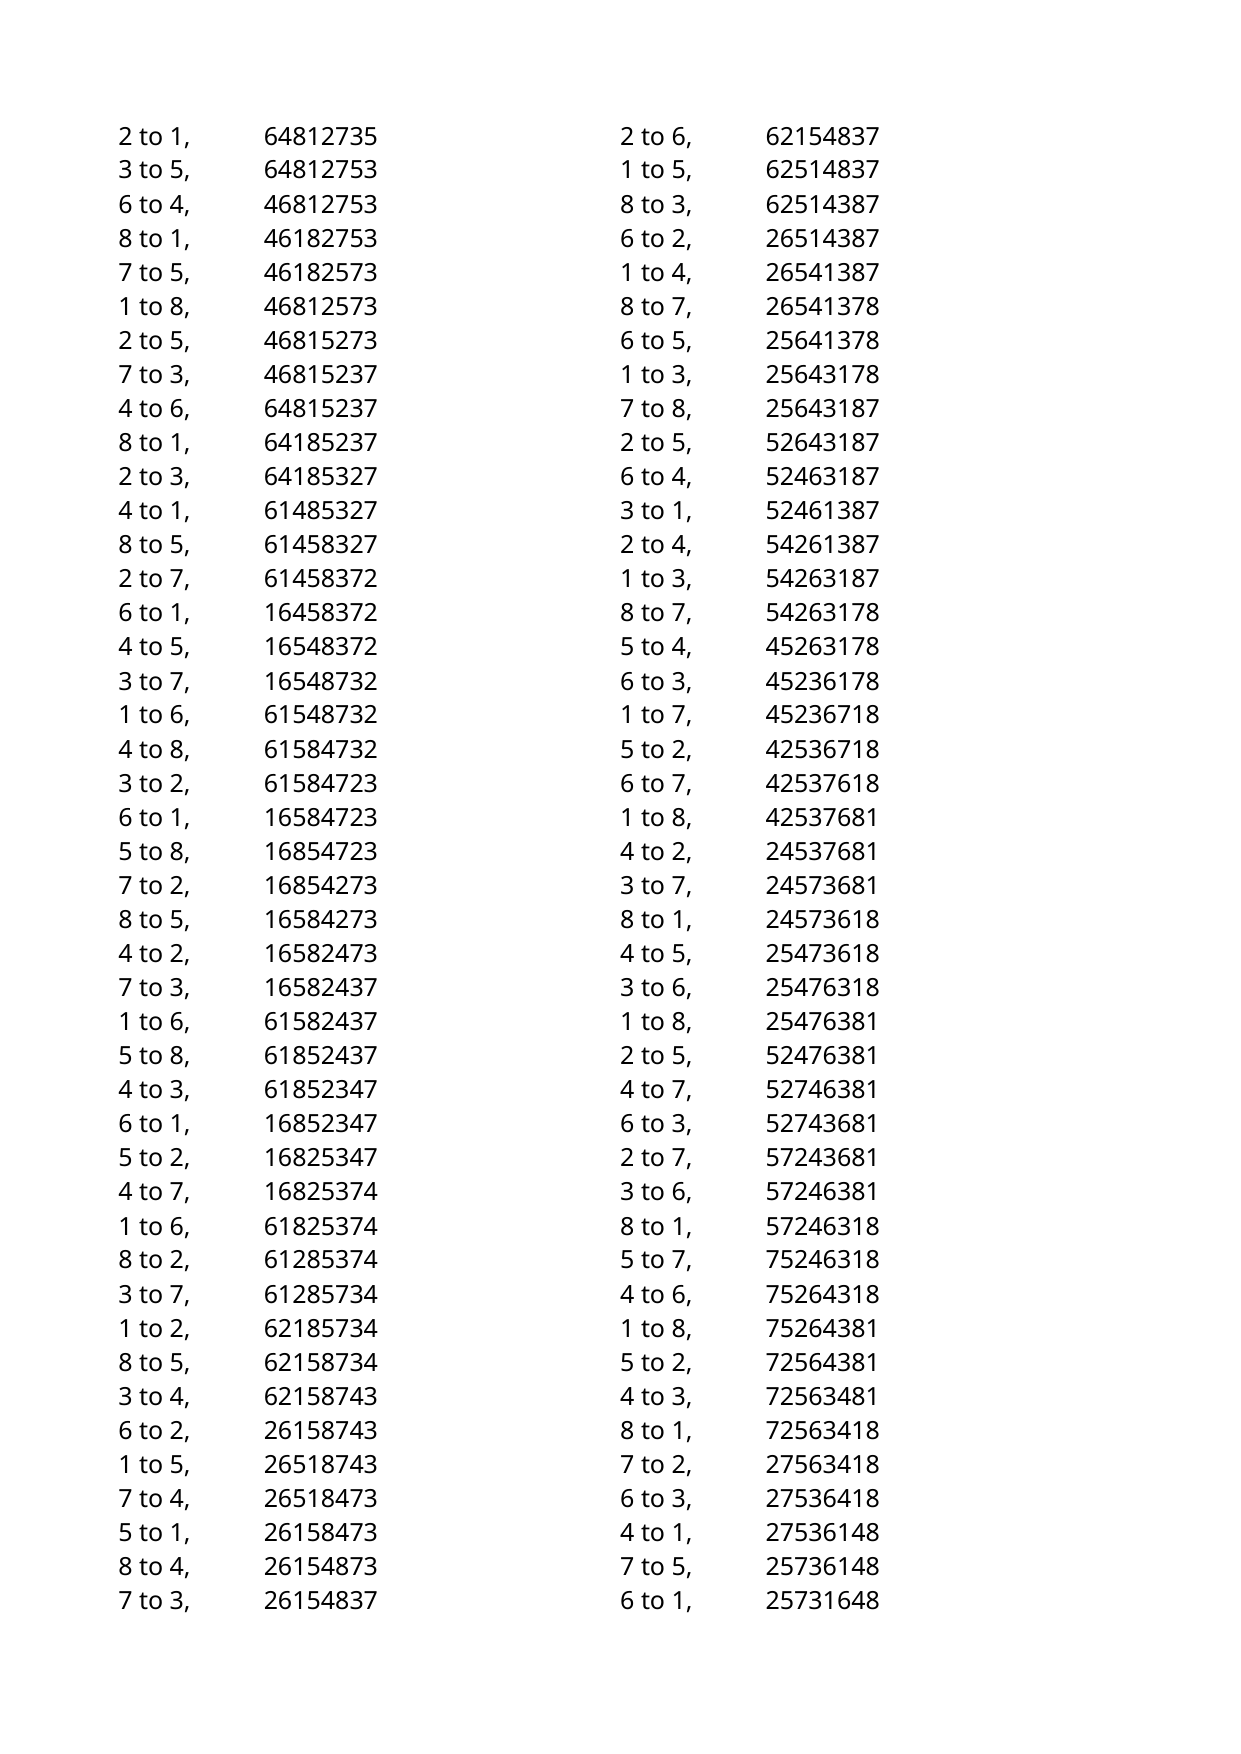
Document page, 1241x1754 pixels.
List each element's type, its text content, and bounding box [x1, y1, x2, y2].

text 4 to 2, 24537681 [620, 833, 1122, 867]
text 6 to 3, 52743681 [620, 1106, 1122, 1140]
text 8 to 1, 64185237 [118, 425, 620, 459]
text 7 to 5, 25736148 [620, 1549, 1122, 1583]
text 7 to 3, 26154837 [118, 1583, 620, 1617]
text 8 to 5, 62158734 [118, 1344, 620, 1378]
text 1 to 6, 61548732 [118, 697, 620, 731]
text 4 to 3, 61852347 [118, 1072, 620, 1106]
text 2 to 3, 64185327 [118, 459, 620, 493]
text 5 to 1, 26158473 [118, 1515, 620, 1549]
text 2 to 7, 61458372 [118, 561, 620, 595]
text 8 to 4, 26154873 [118, 1549, 620, 1583]
text 2 to 1, 64812735 [118, 118, 620, 152]
text 6 to 2, 26514387 [620, 220, 1122, 254]
text 3 to 7, 16548732 [118, 663, 620, 697]
text 6 to 5, 25641378 [620, 322, 1122, 357]
text 1 to 4, 26541387 [620, 254, 1122, 288]
text 6 to 3, 45236178 [620, 663, 1122, 697]
text 7 to 2, 16854273 [118, 867, 620, 902]
text 7 to 2, 27563418 [620, 1447, 1122, 1481]
text 4 to 6, 75264318 [620, 1276, 1122, 1310]
text 6 to 1, 16852347 [118, 1106, 620, 1140]
text 1 to 7, 45236718 [620, 697, 1122, 731]
text 4 to 5, 25473618 [620, 936, 1122, 970]
text 2 to 5, 46815273 [118, 322, 620, 357]
text 1 to 3, 54263187 [620, 561, 1122, 595]
text 4 to 5, 16548372 [118, 629, 620, 663]
text 8 to 1, 24573618 [620, 902, 1122, 936]
text 5 to 8, 61852437 [118, 1038, 620, 1072]
text 5 to 2, 72564381 [620, 1344, 1122, 1378]
text 3 to 1, 52461387 [620, 493, 1122, 527]
text 3 to 4, 62158743 [118, 1378, 620, 1412]
text 1 to 5, 26518743 [118, 1447, 620, 1481]
text 8 to 5, 16584273 [118, 902, 620, 936]
text 1 to 2, 62185734 [118, 1310, 620, 1344]
text 8 to 3, 62514387 [620, 186, 1122, 220]
text 3 to 2, 61584723 [118, 765, 620, 799]
text 8 to 5, 61458327 [118, 527, 620, 561]
text 8 to 1, 46182753 [118, 220, 620, 254]
text 4 to 2, 16582473 [118, 936, 620, 970]
text 4 to 8, 61584732 [118, 731, 620, 765]
text 5 to 4, 45263178 [620, 629, 1122, 663]
text 1 to 5, 62514837 [620, 152, 1122, 186]
text 7 to 3, 16582437 [118, 970, 620, 1004]
text 3 to 7, 61285734 [118, 1276, 620, 1310]
text 4 to 7, 52746381 [620, 1072, 1122, 1106]
text 2 to 4, 54261387 [620, 527, 1122, 561]
text 1 to 6, 61582437 [118, 1004, 620, 1038]
text 3 to 6, 25476318 [620, 970, 1122, 1004]
text 5 to 2, 42536718 [620, 731, 1122, 765]
text 4 to 3, 72563481 [620, 1378, 1122, 1412]
text 8 to 1, 72563418 [620, 1412, 1122, 1447]
text 6 to 1, 25731648 [620, 1583, 1122, 1617]
text 6 to 4, 46812753 [118, 186, 620, 220]
text 1 to 3, 25643178 [620, 357, 1122, 391]
text 4 to 1, 61485327 [118, 493, 620, 527]
text 1 to 8, 75264381 [620, 1310, 1122, 1344]
text 8 to 2, 61285374 [118, 1242, 620, 1276]
text 5 to 2, 16825347 [118, 1140, 620, 1174]
text 1 to 8, 25476381 [620, 1004, 1122, 1038]
text 7 to 8, 25643187 [620, 391, 1122, 425]
text 2 to 5, 52643187 [620, 425, 1122, 459]
text 1 to 6, 61825374 [118, 1208, 620, 1242]
text 6 to 4, 52463187 [620, 459, 1122, 493]
text 6 to 2, 26158743 [118, 1412, 620, 1447]
text 2 to 7, 57243681 [620, 1140, 1122, 1174]
text 1 to 8, 42537681 [620, 799, 1122, 833]
text 6 to 7, 42537618 [620, 765, 1122, 799]
text 3 to 5, 64812753 [118, 152, 620, 186]
text 4 to 6, 64815237 [118, 391, 620, 425]
text 8 to 7, 54263178 [620, 595, 1122, 629]
text 6 to 1, 16458372 [118, 595, 620, 629]
text 2 to 5, 52476381 [620, 1038, 1122, 1072]
text 8 to 1, 57246318 [620, 1208, 1122, 1242]
text 3 to 7, 24573681 [620, 867, 1122, 902]
text 4 to 1, 27536148 [620, 1515, 1122, 1549]
text 7 to 4, 26518473 [118, 1481, 620, 1515]
text 5 to 8, 16854723 [118, 833, 620, 867]
text 3 to 6, 57246381 [620, 1174, 1122, 1208]
text 4 to 7, 16825374 [118, 1174, 620, 1208]
text 5 to 7, 75246318 [620, 1242, 1122, 1276]
text 6 to 1, 16584723 [118, 799, 620, 833]
text 8 to 7, 26541378 [620, 288, 1122, 322]
text 7 to 3, 46815237 [118, 357, 620, 391]
text 2 to 6, 62154837 [620, 118, 1122, 152]
text 1 to 8, 46812573 [118, 288, 620, 322]
text 6 to 3, 27536418 [620, 1481, 1122, 1515]
text 7 to 5, 46182573 [118, 254, 620, 288]
